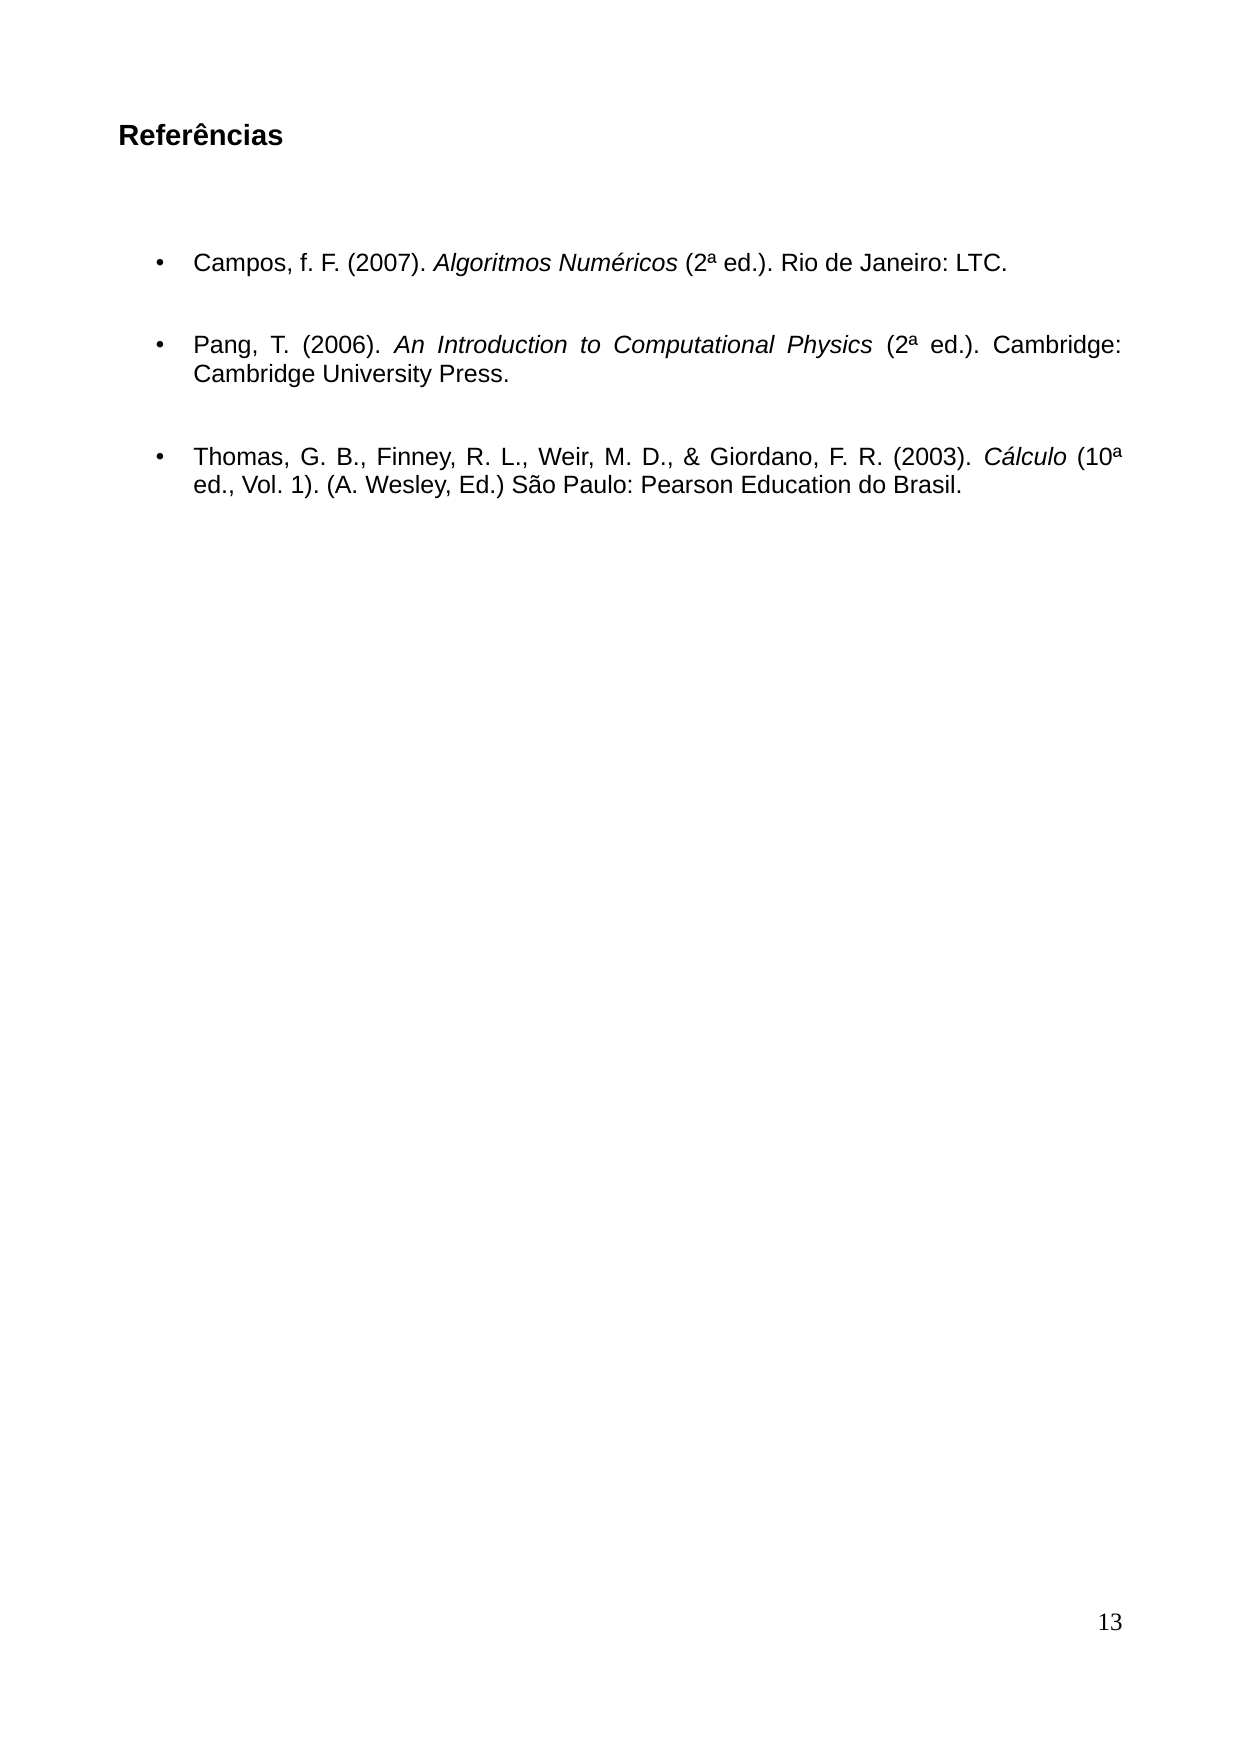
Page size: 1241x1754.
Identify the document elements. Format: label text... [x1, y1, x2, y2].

list Pang, T. (2006). An Introduction to Computational Physics (2ª ed.). Cambridge: Cambridge University Press. [156, 330, 1122, 388]
text Referências [118, 118, 1122, 152]
list Campos, f. F. (2007). Algoritmos Numéricos (2ª ed.). Rio de Janeiro: LTC. [156, 247, 1122, 276]
list Thomas, G. B., Finney, R. L., Weir, M. D., & Giordano, F. R. (2003). Cálculo (10ª ed., Vol. 1). (A. Wesley, Ed.) São Paulo: Pearson Education do Brasil. [156, 441, 1122, 499]
